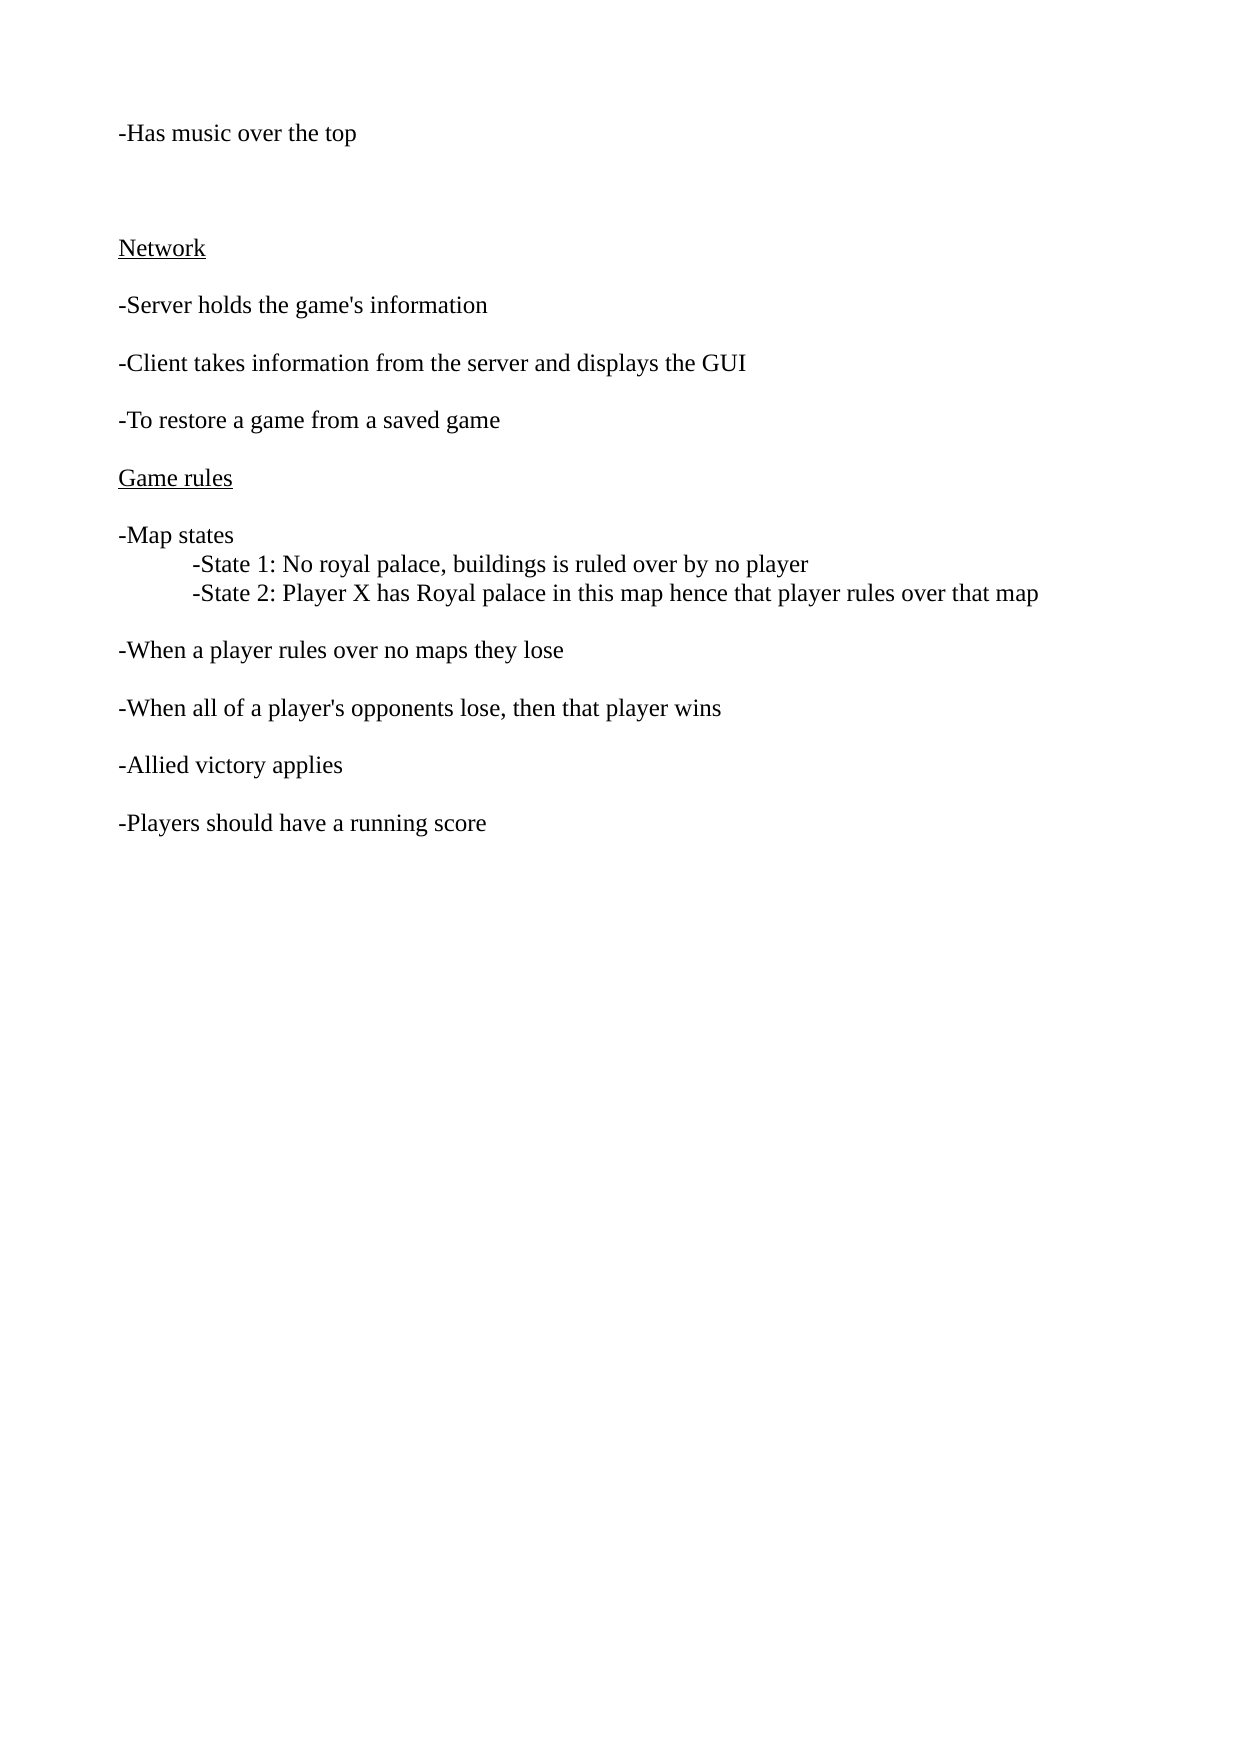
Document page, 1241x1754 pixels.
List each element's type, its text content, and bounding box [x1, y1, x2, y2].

text -Has music over the top [118, 118, 1122, 147]
text -Allied victory applies [118, 751, 1122, 779]
text -State 2: Player X has Royal palace in this map hence that player rules over that map [118, 578, 1122, 607]
text -Map states [118, 521, 1122, 549]
text -Server holds the game's information [118, 291, 1122, 319]
text -When all of a player's opponents lose, then that player wins [118, 693, 1122, 722]
text Game rules [118, 463, 1122, 492]
text -State 1: No royal palace, buildings is ruled over by no player [118, 549, 1122, 578]
text Network [118, 233, 1122, 262]
text -Client takes information from the server and displays the GUI [118, 348, 1122, 377]
text -To restore a game from a saved game [118, 406, 1122, 434]
text -When a player rules over no maps they lose [118, 636, 1122, 664]
text -Players should have a running score [118, 808, 1122, 837]
